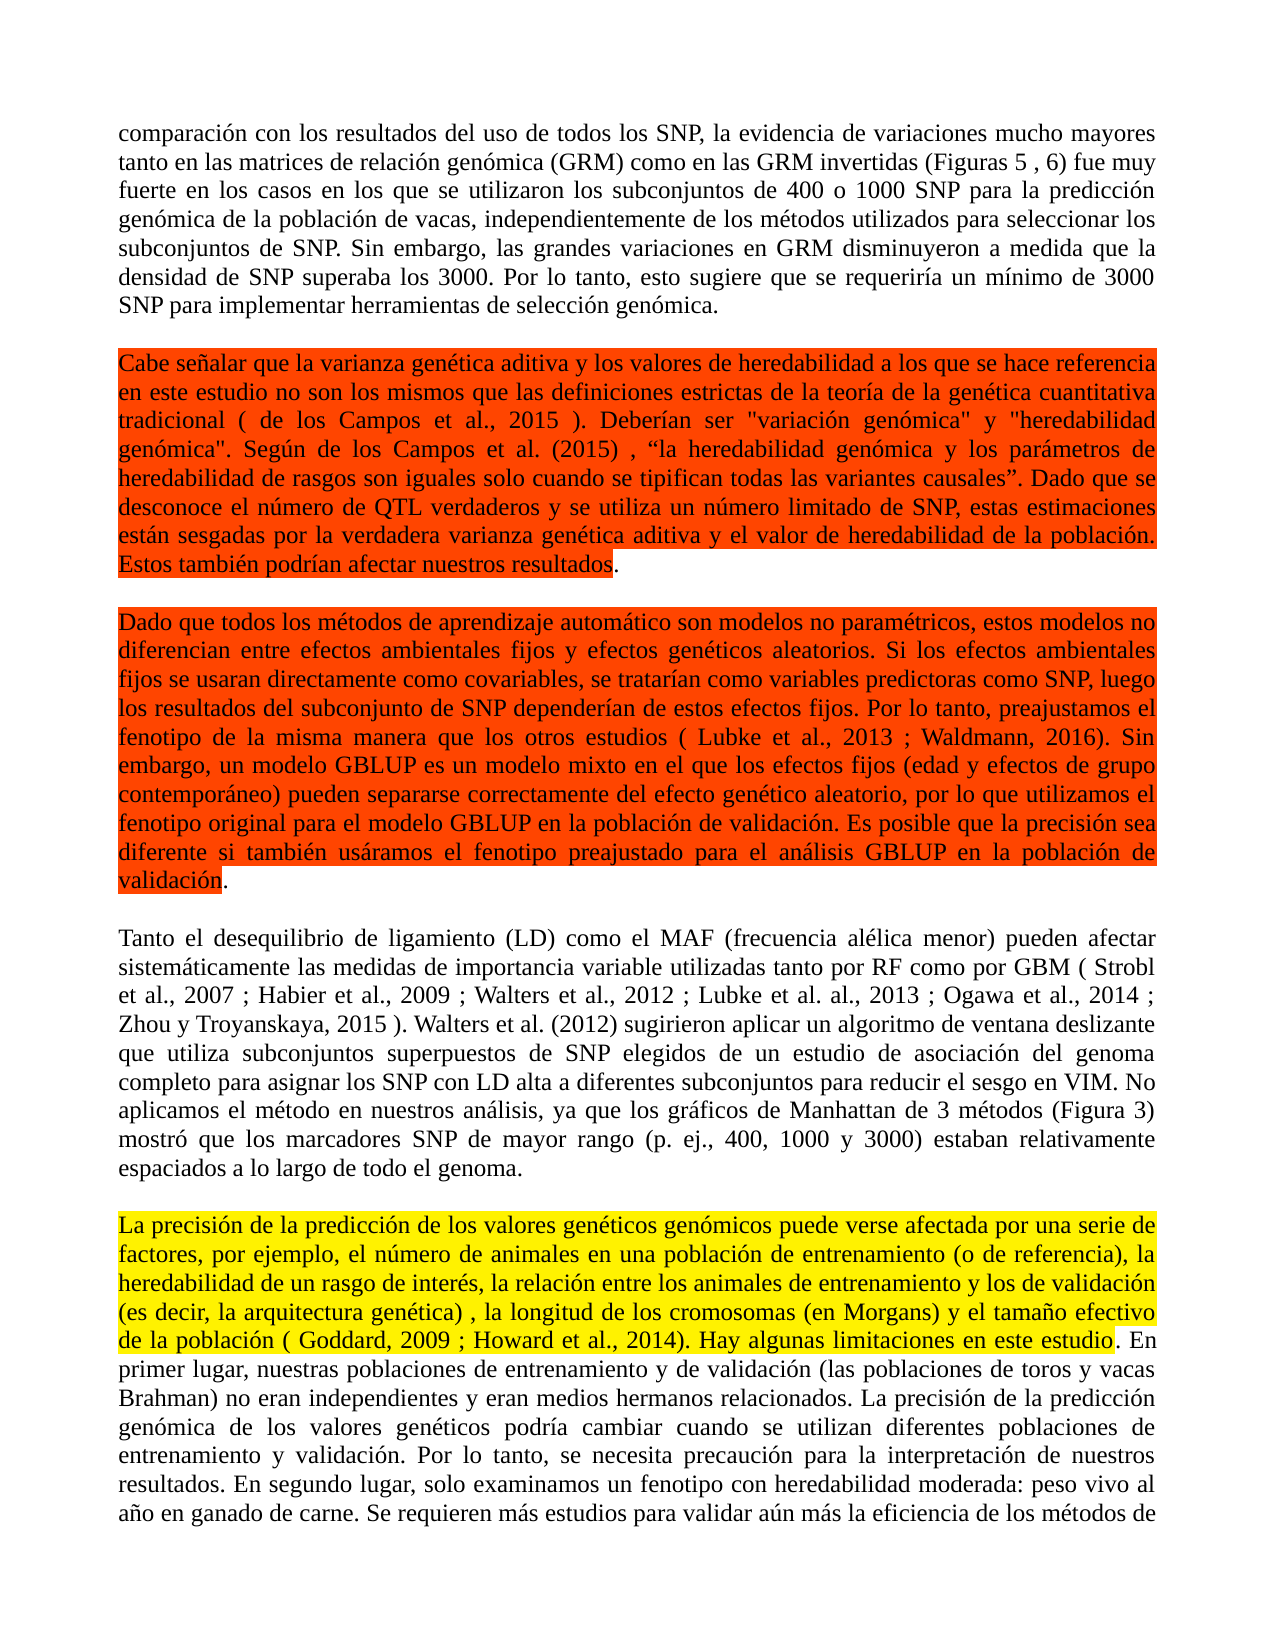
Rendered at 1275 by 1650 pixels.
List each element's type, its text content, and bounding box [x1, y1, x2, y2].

text La precisión de la predicción de los valores genéticos genómicos puede verse afectada por una serie de factores, por ejemplo, el número de animales en una población de entrenamiento (o de referencia), la heredabilidad de un rasgo de interés, la relación entre los animales de entrenamiento y los de validación (es decir, la arquitectura genética) , la longitud de los cromosomas (en Morgans) y el tamaño efectivo de la población ( Goddard, 2009 ; Howard et al., 2014). Hay algunas limitaciones en este estudio. En primer lugar, nuestras poblaciones de entrenamiento y de validación (las poblaciones de toros y vacas Brahman) no eran independientes y eran medios hermanos relacionados. La precisión de la predicción genómica de los valores genéticos podría cambiar cuando se utilizan diferentes poblaciones de entrenamiento y validación. Por lo tanto, se necesita precaución para la interpretación de nuestros resultados. En segundo lugar, solo examinamos un fenotipo con heredabilidad moderada: peso vivo al año en ganado de carne. Se requieren más estudios para validar aún más la eficiencia de los métodos de [118, 1211, 1157, 1527]
text Tanto el desequilibrio de ligamiento (LD) como el MAF (frecuencia alélica menor) pueden afectar sistemáticamente las medidas de importancia variable utilizadas tanto por RF como por GBM ( Strobl et al., 2007 ; Habier et al., 2009 ; Walters et al., 2012 ; Lubke et al. al., 2013 ; Ogawa et al., 2014 ; Zhou y Troyanskaya, 2015 ). Walters et al. (2012) sugirieron aplicar un algoritmo de ventana deslizante que utiliza subconjuntos superpuestos de SNP elegidos de un estudio de asociación del genoma completo para asignar los SNP con LD alta a diferentes subconjuntos para reducir el sesgo en VIM. No aplicamos el método en nuestros análisis, ya que los gráficos de Manhattan de 3 métodos (Figura 3) mostró que los marcadores SNP de mayor rango (p. ej., 400, 1000 y 3000) estaban relativamente espaciados a lo largo de todo el genoma. [118, 923, 1157, 1182]
text comparación con los resultados del uso de todos los SNP, la evidencia de variaciones mucho mayores tanto en las matrices de relación genómica (GRM) como en las GRM invertidas (Figuras 5 , 6) fue muy fuerte en los casos en los que se utilizaron los subconjuntos de 400 o 1000 SNP para la predicción genómica de la población de vacas, independientemente de los métodos utilizados para seleccionar los subconjuntos de SNP. Sin embargo, las grandes variaciones en GRM disminuyeron a medida que la densidad de SNP superaba los 3000. Por lo tanto, esto sugiere que se requeriría un mínimo de 3000 SNP para implementar herramientas de selección genómica. [118, 118, 1157, 319]
text Dado que todos los métodos de aprendizaje automático son modelos no paramétricos, estos modelos no diferencian entre efectos ambientales fijos y efectos genéticos aleatorios. Si los efectos ambientales fijos se usaran directamente como covariables, se tratarían como variables predictoras como SNP, luego los resultados del subconjunto de SNP dependerían de estos efectos fijos. Por lo tanto, preajustamos el fenotipo de la misma manera que los otros estudios ( Lubke et al., 2013 ; Waldmann, 2016). Sin embargo, un modelo GBLUP es un modelo mixto en el que los efectos fijos (edad y efectos de grupo contemporáneo) pueden separarse correctamente del efecto genético aleatorio, por lo que utilizamos el fenotipo original para el modelo GBLUP en la población de validación. Es posible que la precisión sea diferente si también usáramos el fenotipo preajustado para el análisis GBLUP en la población de validación. [118, 607, 1157, 894]
text Cabe señalar que la varianza genética aditiva y los valores de heredabilidad a los que se hace referencia en este estudio no son los mismos que las definiciones estrictas de la teoría de la genética cuantitativa tradicional ( de los Campos et al., 2015 ). Deberían ser "variación genómica" y "heredabilidad genómica". Según de los Campos et al. (2015) , “la heredabilidad genómica y los parámetros de heredabilidad de rasgos son iguales solo cuando se tipifican todas las variantes causales”. Dado que se desconoce el número de QTL verdaderos y se utiliza un número limitado de SNP, estas estimaciones están sesgadas por la verdadera varianza genética aditiva y el valor de heredabilidad de la población. Estos también podrían afectar nuestros resultados. [118, 348, 1157, 578]
